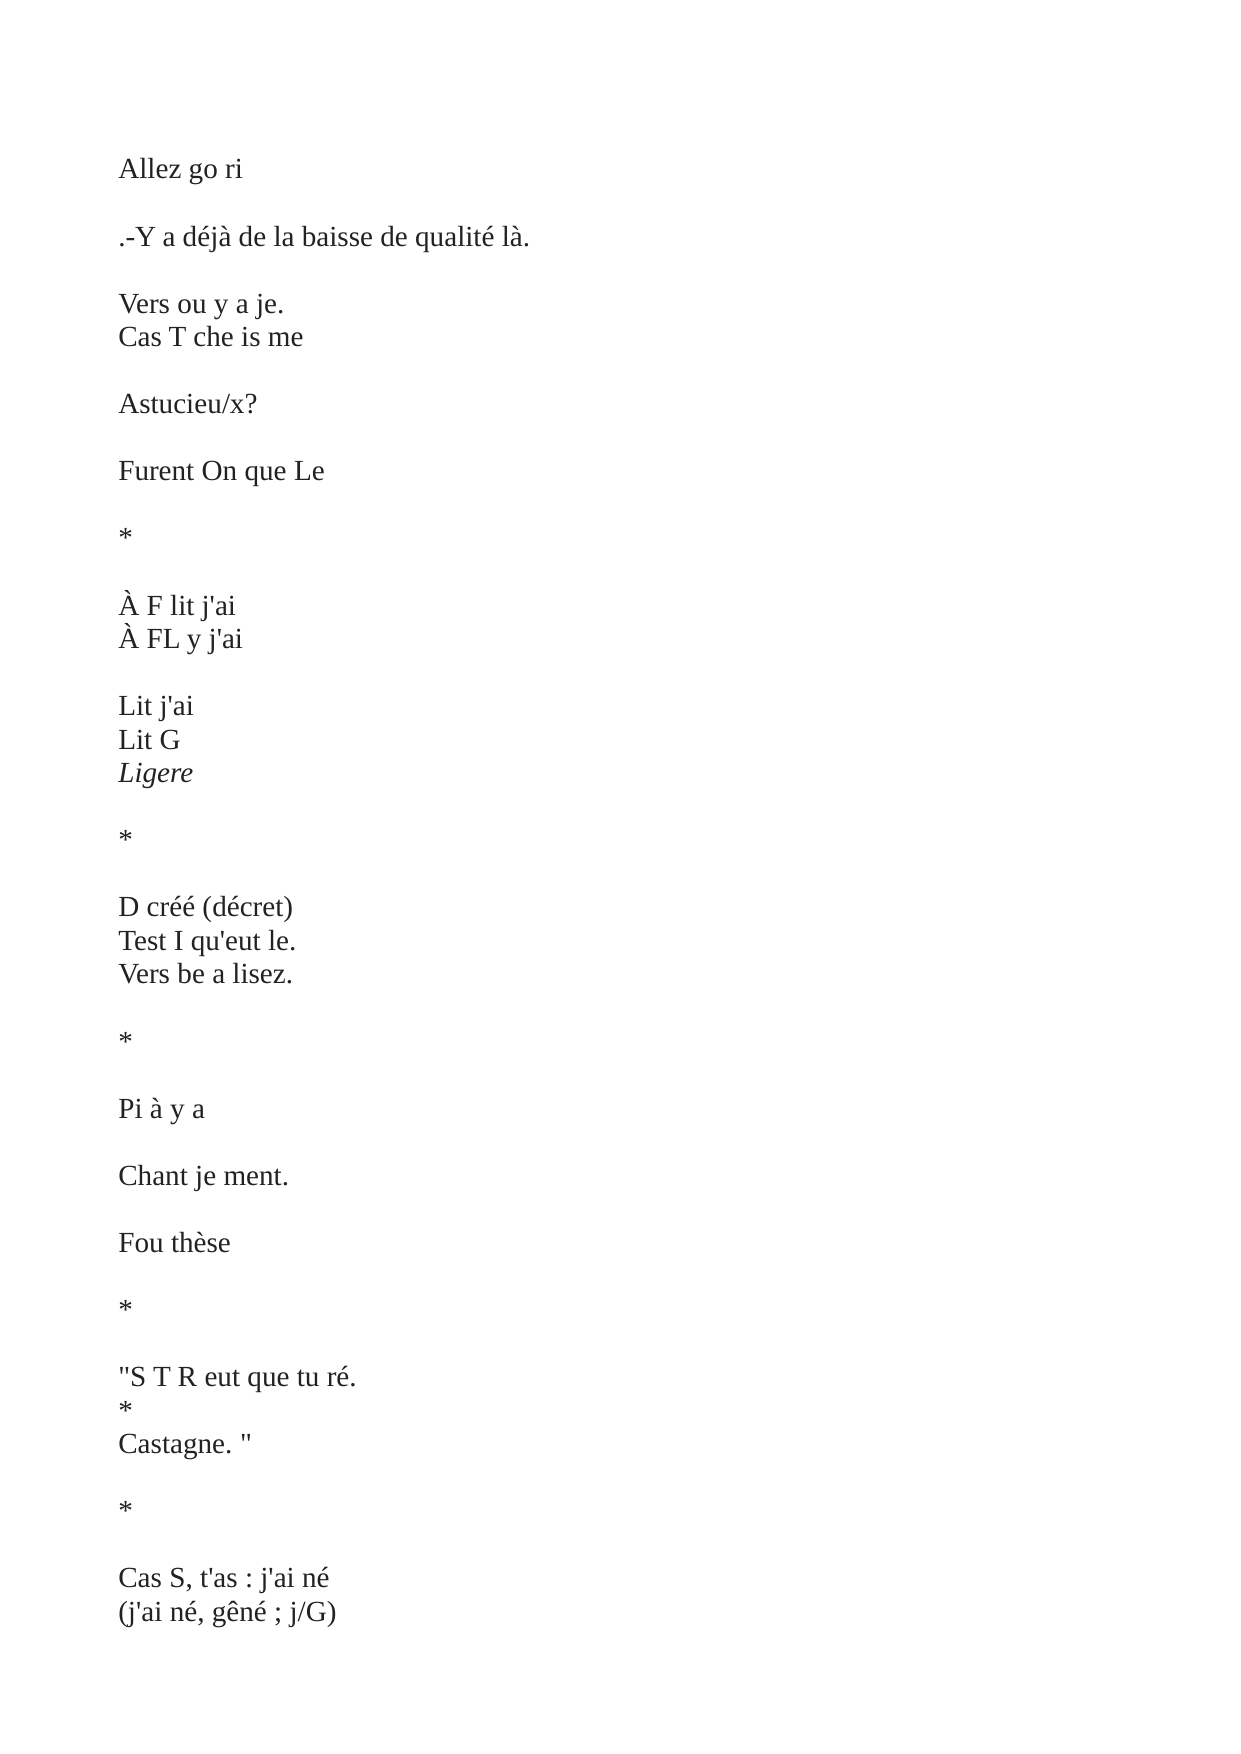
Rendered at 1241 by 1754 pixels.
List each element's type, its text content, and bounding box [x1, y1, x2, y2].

text .-Y a déjà de la baisse de qualité là. [118, 219, 1122, 252]
text * [118, 822, 1122, 856]
text Lit G [118, 722, 1122, 755]
text Astucieu/x? [118, 386, 1122, 420]
text * [118, 1493, 1122, 1527]
text Lit j'ai [118, 688, 1122, 722]
text "S T R eut que tu ré. [118, 1359, 1122, 1393]
text Allez go ri [118, 152, 1122, 185]
text Cas S, t'as : j'ai né [118, 1560, 1122, 1594]
text Pi à y a [118, 1091, 1122, 1124]
text (j'ai né, gêné ; j/G) [118, 1594, 1122, 1627]
text Test I qu'eut le. [118, 923, 1122, 957]
text Ligere [118, 755, 1122, 789]
text À F lit j'ai [118, 588, 1122, 621]
text * [118, 1024, 1122, 1057]
text * [118, 1393, 1122, 1426]
text Chant je ment. [118, 1158, 1122, 1191]
text Cas T che is me [118, 319, 1122, 353]
text Vers ou y a je. [118, 286, 1122, 319]
text À FL y j'ai [118, 621, 1122, 655]
text Furent On que Le [118, 453, 1122, 487]
text Vers be a lisez. [118, 957, 1122, 990]
text D créé (décret) [118, 889, 1122, 923]
text Castagne. " [118, 1426, 1122, 1460]
text * [118, 1292, 1122, 1326]
text Fou thèse [118, 1225, 1122, 1258]
text * [118, 521, 1122, 554]
